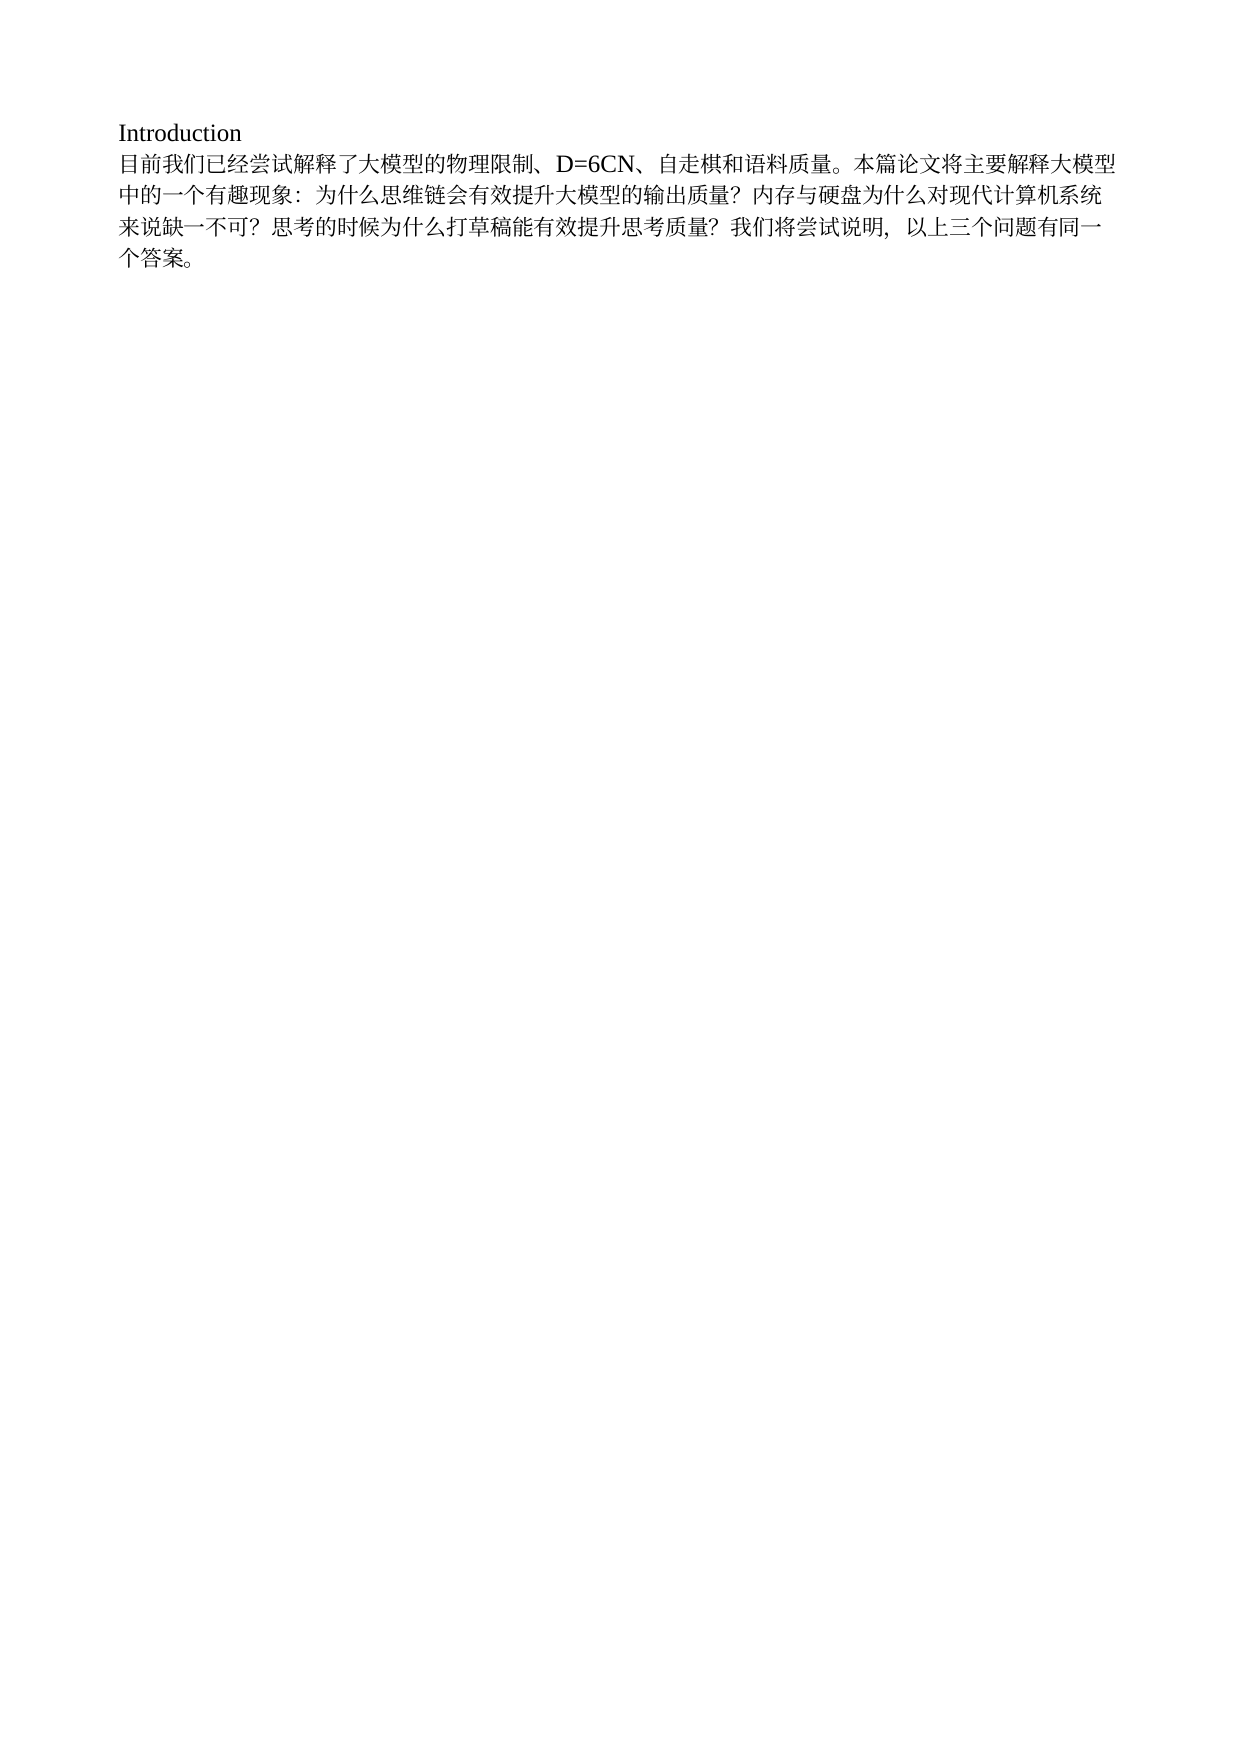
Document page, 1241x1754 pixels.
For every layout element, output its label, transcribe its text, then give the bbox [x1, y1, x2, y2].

text Introduction 目前我们已经尝试解释了大模型的物理限制、D=6CN、自走棋和语料质量。本篇论文将主要解释大模型中的一个有趣现象：为什么思维链会有效提升大模型的输出质量？内存与硬盘为什么对现代计算机系统来说缺一不可？思考的时候为什么打草稿能有效提升思考质量？我们将尝试说明，以上三个问题有同一个答案。 [118, 118, 1122, 273]
